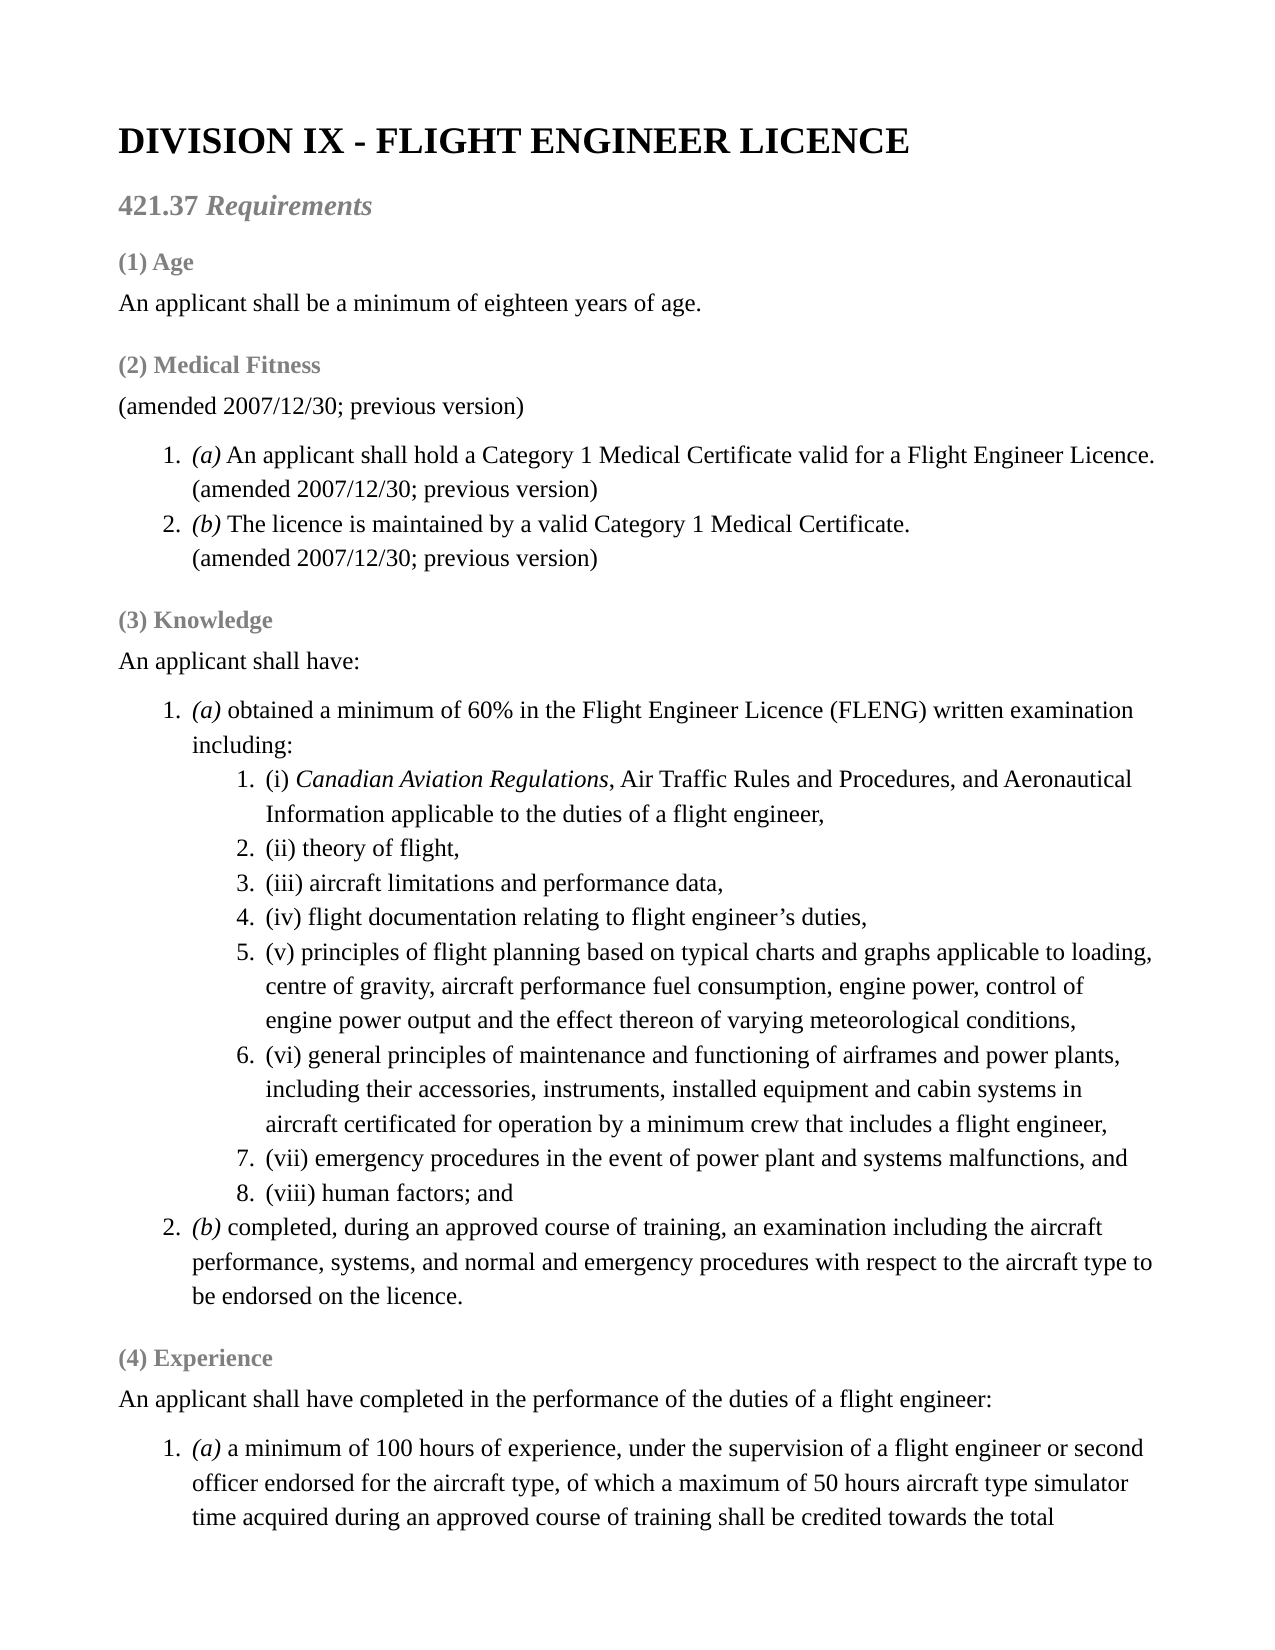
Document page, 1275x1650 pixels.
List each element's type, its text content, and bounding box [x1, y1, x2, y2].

subtitle (3) Knowledge [118, 605, 1157, 634]
text An applicant shall have completed in the performance of the duties of a flight engineer: [118, 1384, 1157, 1413]
list (iv) flight documentation relating to flight engineer’s duties, [236, 902, 1157, 931]
text An applicant shall have: [118, 646, 1157, 675]
list (viii) human factors; and [236, 1178, 1157, 1207]
subtitle 421.37 Requirements [118, 188, 1157, 222]
list (v) principles of flight planning based on typical charts and graphs applicable to loading, centre of gravity, aircraft performance fuel consumption, engine power, control of engine power output and the effect thereon of varying meteorological conditions, [236, 937, 1157, 1034]
list (ii) theory of flight, [236, 833, 1157, 862]
text (amended 2007/12/30; previous version) [118, 391, 1157, 420]
subtitle (2) Medical Fitness [118, 350, 1157, 378]
subtitle DIVISION IX - FLIGHT ENGINEER LICENCE [118, 118, 1157, 161]
list (b) The licence is maintained by a valid Category 1 Medical Certificate. (amended 2007/12/30; previous version) [162, 509, 1157, 572]
list (a) obtained a minimum of 60% in the Flight Engineer Licence (FLENG) written examination including: [162, 695, 1157, 758]
subtitle (4) Experience [118, 1343, 1157, 1372]
list (iii) aircraft limitations and performance data, [236, 868, 1157, 896]
list (vii) emergency procedures in the event of power plant and systems malfunctions, and [236, 1143, 1157, 1172]
text An applicant shall be a minimum of eighteen years of age. [118, 288, 1157, 317]
list (b) completed, during an approved course of training, an examination including the aircraft performance, systems, and normal and emergency procedures with respect to the aircraft type to be endorsed on the licence. [162, 1212, 1157, 1310]
list (vi) general principles of maintenance and functioning of airframes and power plants, including their accessories, instruments, installed equipment and cabin systems in aircraft certificated for operation by a minimum crew that includes a flight engineer, [236, 1040, 1157, 1138]
list (a) a minimum of 100 hours of experience, under the supervision of a flight engineer or second officer endorsed for the aircraft type, of which a maximum of 50 hours aircraft type simulator time acquired during an approved course of training shall be credited towards the total [162, 1433, 1157, 1531]
list (i) Canadian Aviation Regulations, Air Traffic Rules and Procedures, and Aeronautical Information applicable to the duties of a flight engineer, [236, 764, 1157, 827]
subtitle (1) Age [118, 247, 1157, 276]
list (a) An applicant shall hold a Category 1 Medical Certificate valid for a Flight Engineer Licence. (amended 2007/12/30; previous version) [162, 440, 1157, 503]
